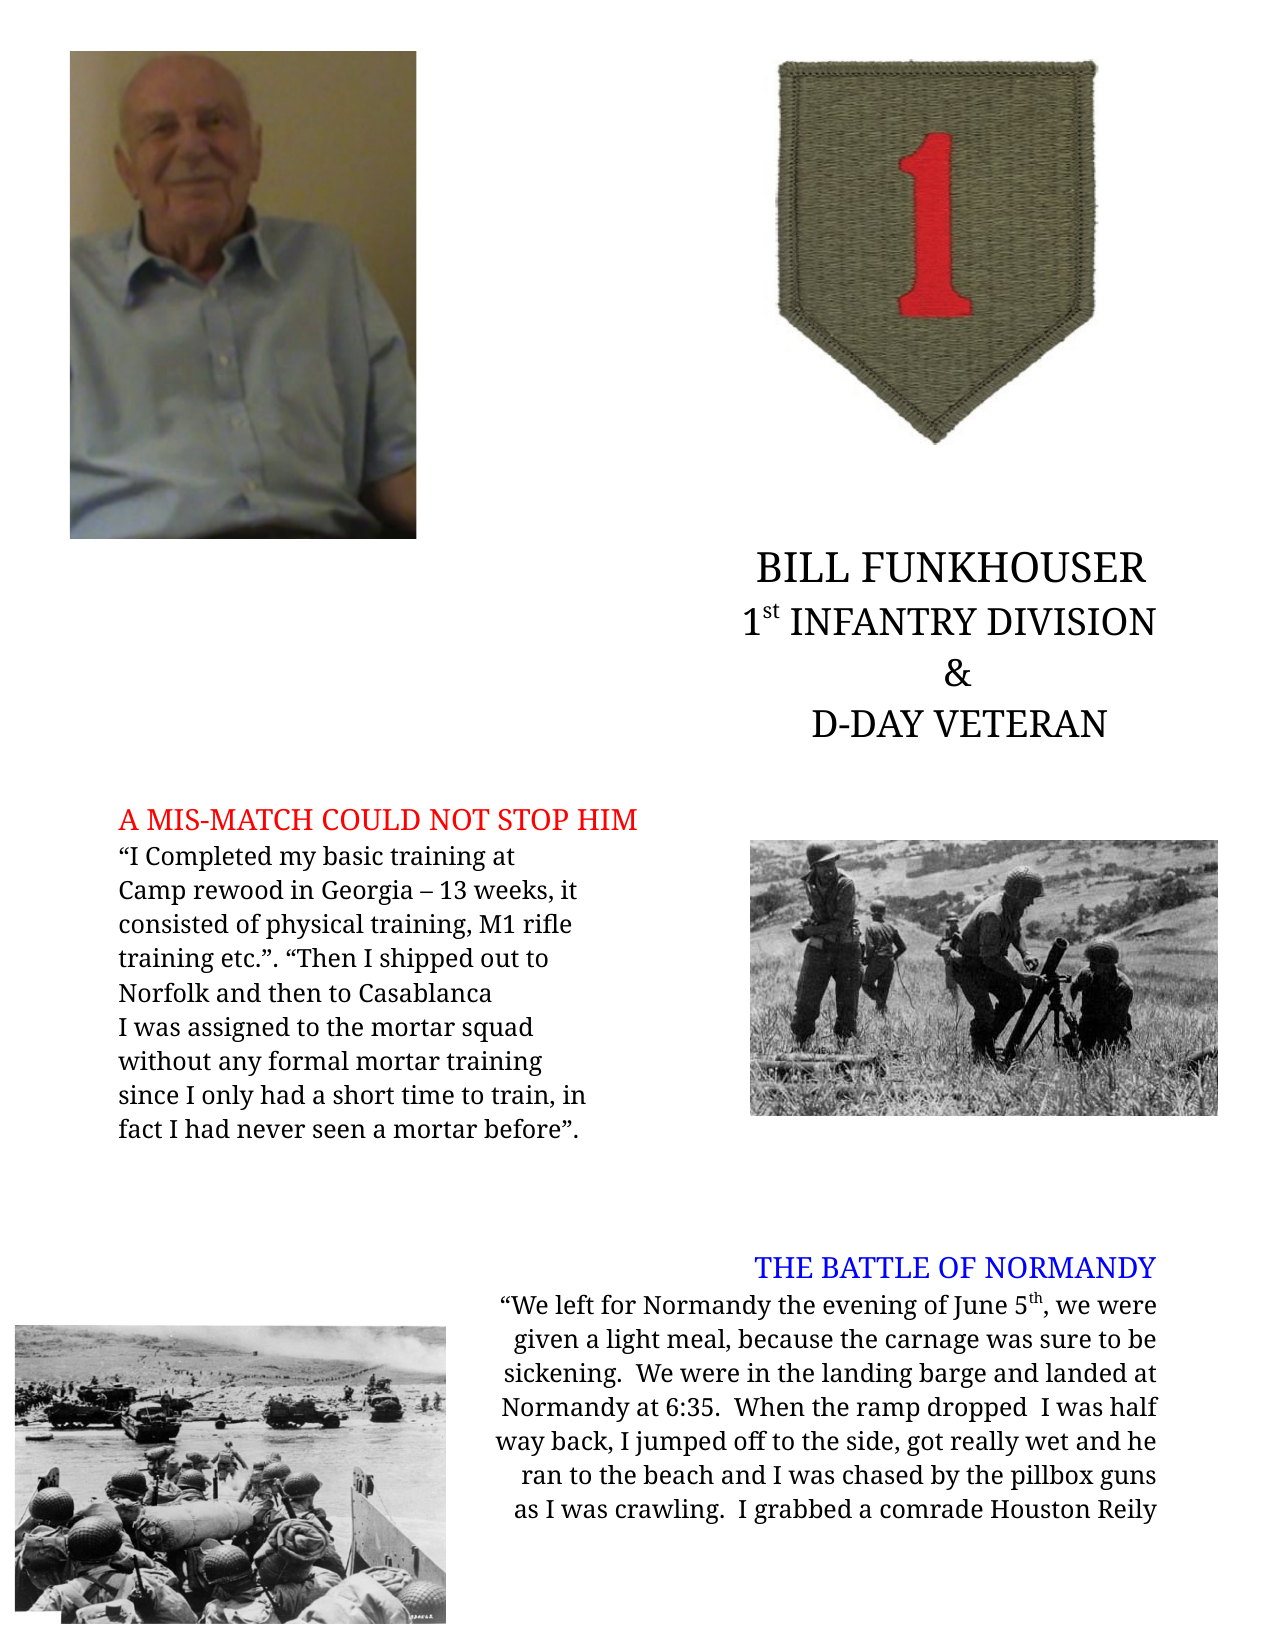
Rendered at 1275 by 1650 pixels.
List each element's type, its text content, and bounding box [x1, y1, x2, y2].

text A MIS-MATCH COULD NOT STOP HIM [118, 799, 1157, 839]
picture [69, 51, 417, 539]
text 1st INFANTRY DIVISION [118, 595, 1157, 646]
text BILL FUNKHOUSER [118, 118, 1157, 595]
text I was assigned to the mortar squad without any formal mortar training since I only had a short time to train, in fact I had never seen a mortar before”. [118, 1009, 601, 1146]
text D-DAY VETERAN [118, 697, 1157, 748]
text “I Completed my basic training at Camp rewood in Georgia – 13 weeks, it consisted of physical training, M1 rifle training etc.”. “Then I shipped out to Norfolk and then to Casablanca [118, 839, 586, 1009]
text THE BATTLE OF NORMANDY [118, 1248, 1156, 1287]
text & [118, 646, 1157, 697]
text “We left for Normandy the evening of June 5th, we were given a light meal, because the carnage was sure to be sickening. We were in the landing barge and landed at Normandy at 6:35. When the ramp dropped I was half way back, I jumped off to the side, got really wet and he ran to the beach and I was chased by the pillbox guns as I was crawling. I grabbed a comrade Houston Reily [492, 1287, 1157, 1526]
picture [750, 840, 1218, 1116]
picture [14, 1325, 446, 1624]
picture [742, 59, 1132, 445]
